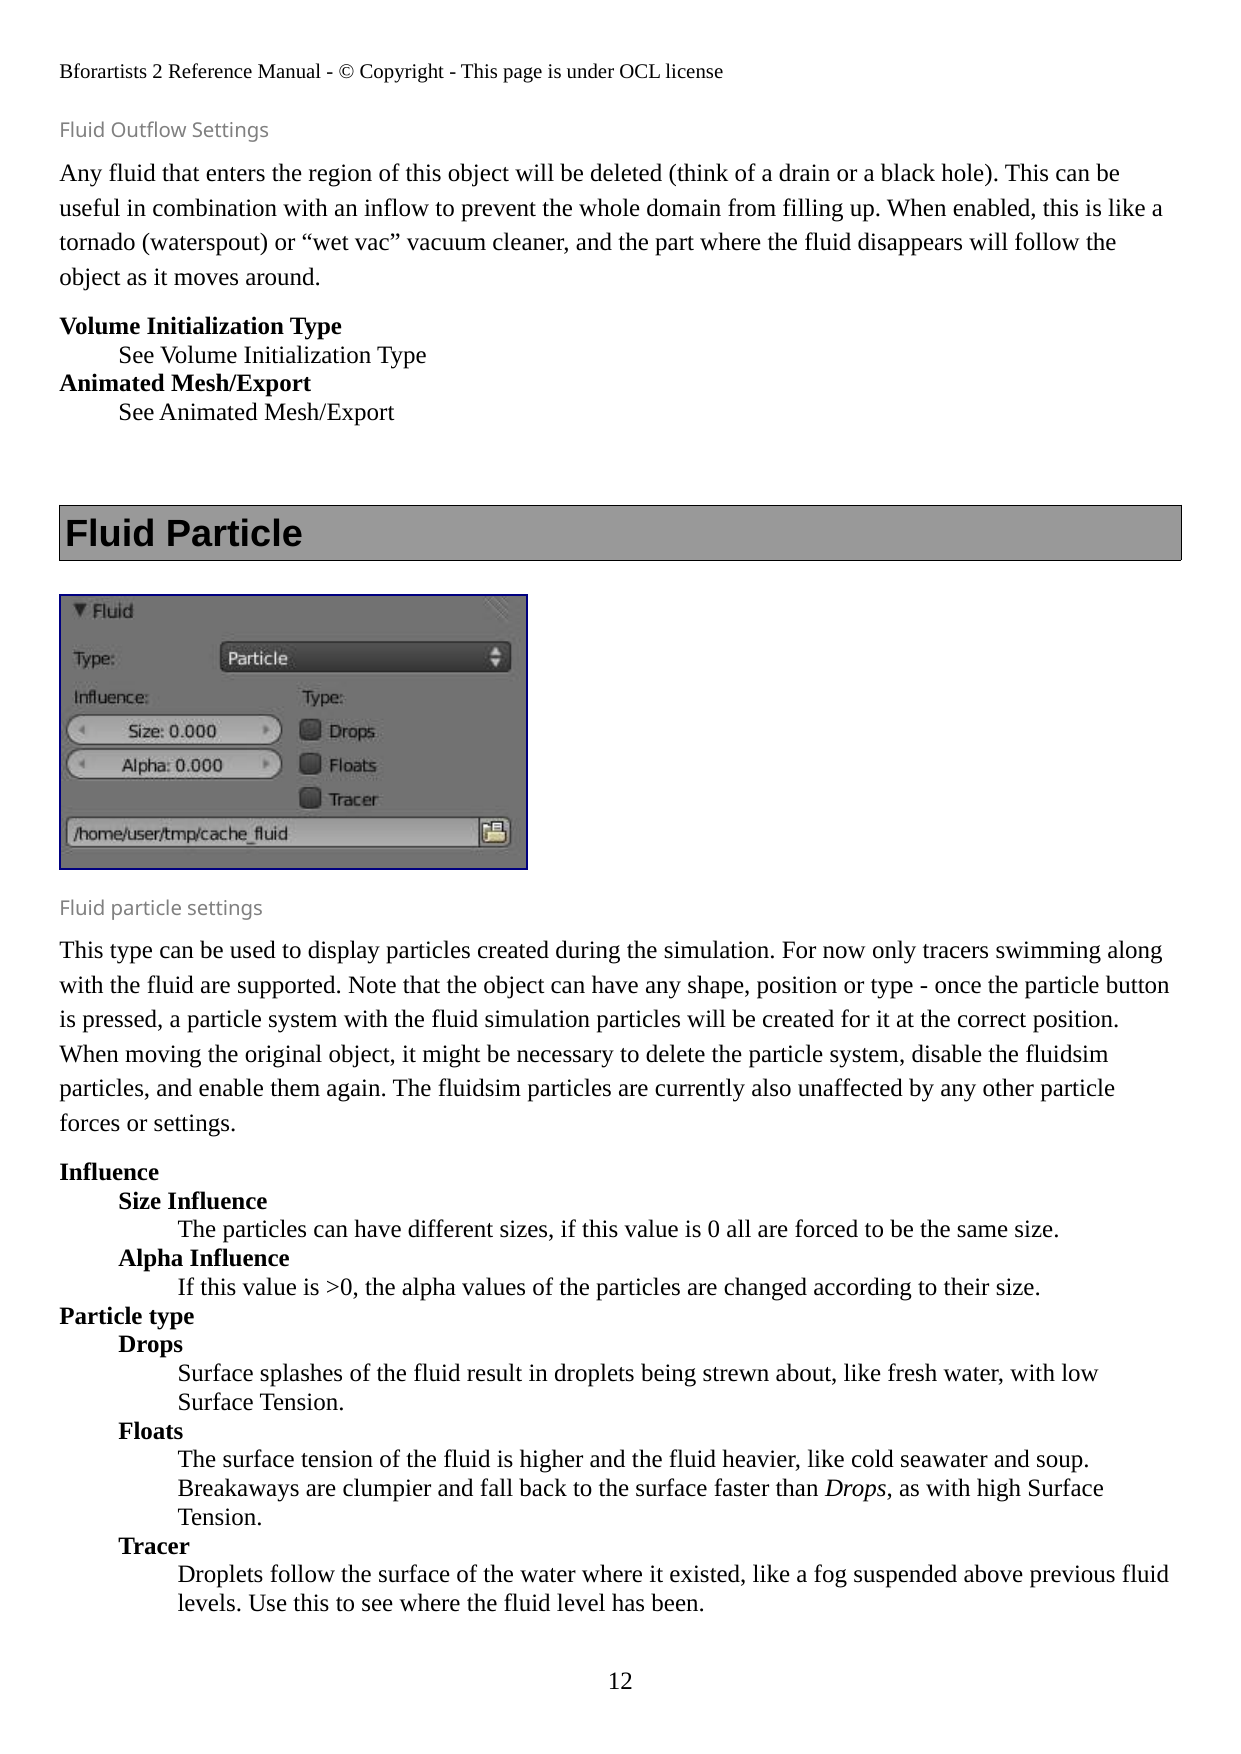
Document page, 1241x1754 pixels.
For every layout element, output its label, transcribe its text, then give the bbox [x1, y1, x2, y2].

list If this value is >0, the alpha values of the particles are changed according to their size. [177, 1272, 1181, 1301]
text Fluid Outflow Settings [59, 113, 1181, 144]
subtitle Alpha Influence [118, 1243, 1181, 1272]
subtitle Particle type [59, 1301, 1181, 1329]
list Droplets follow the surface of the water where it existed, like a fog suspended above previous fluid levels. Use this to see where the fluid level has been. [177, 1559, 1181, 1617]
table_header Fluid Particle [60, 506, 1181, 560]
text This type can be used to display particles created during the simulation. For now only tracers swimming along with the fluid are supported. Note that the object can have any shape, position or type - once the particle button is pressed, a particle system with the fluid simulation particles will be created for it at the correct position. When moving the original object, it might be necessary to delete the particle system, disable the fluidsim particles, and enable them again. The fluidsim particles are currently also unaffected by any other particle forces or settings. [59, 936, 1181, 1137]
list Surface splashes of the fluid result in droplets being strewn about, like fresh water, with low Surface Tension. [177, 1358, 1181, 1416]
subtitle Influence [59, 1157, 1181, 1186]
list The particles can have different sizes, if this value is 0 all are forced to be the same size. [177, 1214, 1181, 1243]
text Any fluid that enters the region of this object will be deleted (think of a drain or a black hole). This can be useful in combination with an inflow to prevent the whole domain from filling up. When enabled, this is like a tornado (waterspout) or “wet vac” vacuum cleaner, and the part where the fluid disappears will follow the object as it moves around. [59, 158, 1181, 291]
list See Animated Mesh/Export [118, 397, 1181, 426]
list See Volume Initialization Type [118, 340, 1181, 368]
subtitle Volume Initialization Type [59, 311, 1181, 340]
subtitle Floats [118, 1416, 1181, 1444]
text Fluid particle settings [59, 890, 1181, 921]
list The surface tension of the fluid is higher and the fluid heavier, like cold seawater and soup. Breakaways are clumpier and fall back to the surface faster than Drops, as with high Surface Tension. [177, 1444, 1181, 1531]
subtitle Animated Mesh/Export [59, 368, 1181, 397]
picture [61, 596, 526, 868]
subtitle Size Influence [118, 1186, 1181, 1214]
subtitle Tracer [118, 1531, 1181, 1559]
subtitle Drops [118, 1329, 1181, 1358]
